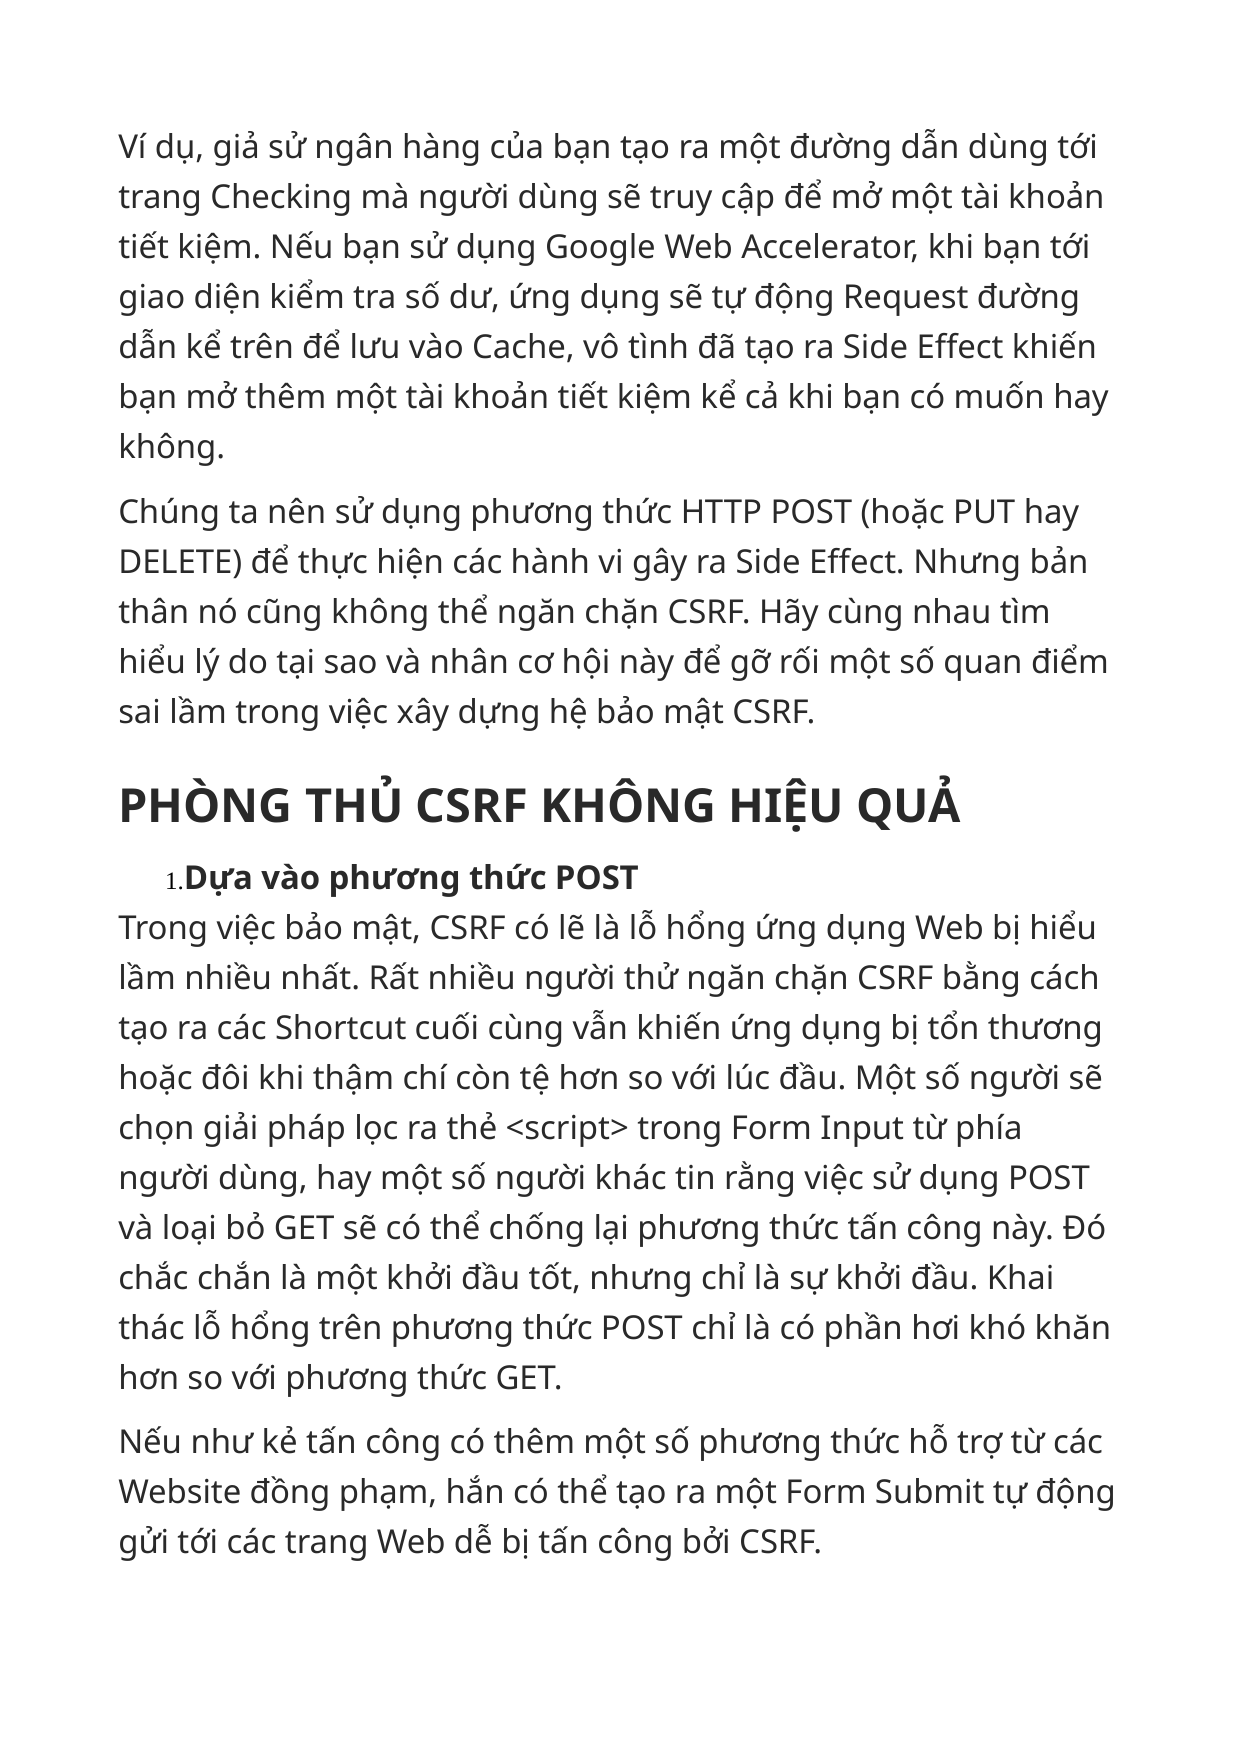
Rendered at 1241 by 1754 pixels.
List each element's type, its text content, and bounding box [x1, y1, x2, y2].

list Dựa vào phương thức POST [165, 849, 1122, 899]
text Trong việc bảo mật, CSRF có lẽ là lỗ hổng ứng dụng Web bị hiểu lầm nhiều nhất. Rất nhiều người thử ngăn chặn CSRF bằng cách tạo ra các Shortcut cuối cùng vẫn khiến ứng dụng bị tổn thương hoặc đôi khi thậm chí còn tệ hơn so với lúc đầu. Một số người sẽ chọn giải pháp lọc ra thẻ <script> trong Form Input từ phía người dùng, hay một số người khác tin rằng việc sử dụng POST và loại bỏ GET sẽ có thể chống lại phương thức tấn công này. Đó chắc chắn là một khởi đầu tốt, nhưng chỉ là sự khởi đầu. Khai thác lỗ hổng trên phương thức POST chỉ là có phần hơi khó khăn hơn so với phương thức GET. [118, 899, 1122, 1399]
text Ví dụ, giả sử ngân hàng của bạn tạo ra một đường dẫn dùng tới trang Checking mà người dùng sẽ truy cập để mở một tài khoản tiết kiệm. Nếu bạn sử dụng Google Web Accelerator, khi bạn tới giao diện kiểm tra số dư, ứng dụng sẽ tự động Request đường dẫn kể trên để lưu vào Cache, vô tình đã tạo ra Side Effect khiến bạn mở thêm một tài khoản tiết kiệm kể cả khi bạn có muốn hay không. [118, 118, 1122, 468]
text Chúng ta nên sử dụng phương thức HTTP POST (hoặc PUT hay DELETE) để thực hiện các hành vi gây ra Side Effect. Nhưng bản thân nó cũng không thể ngăn chặn CSRF. Hãy cùng nhau tìm hiểu lý do tại sao và nhân cơ hội này để gỡ rối một số quan điểm sai lầm trong việc xây dựng hệ bảo mật CSRF. [118, 483, 1122, 733]
subtitle PHÒNG THỦ CSRF KHÔNG HIỆU QUẢ [118, 772, 1122, 836]
text Nếu như kẻ tấn công có thêm một số phương thức hỗ trợ từ các Website đồng phạm, hắn có thể tạo ra một Form Submit tự động gửi tới các trang Web dễ bị tấn công bởi CSRF. [118, 1413, 1122, 1563]
